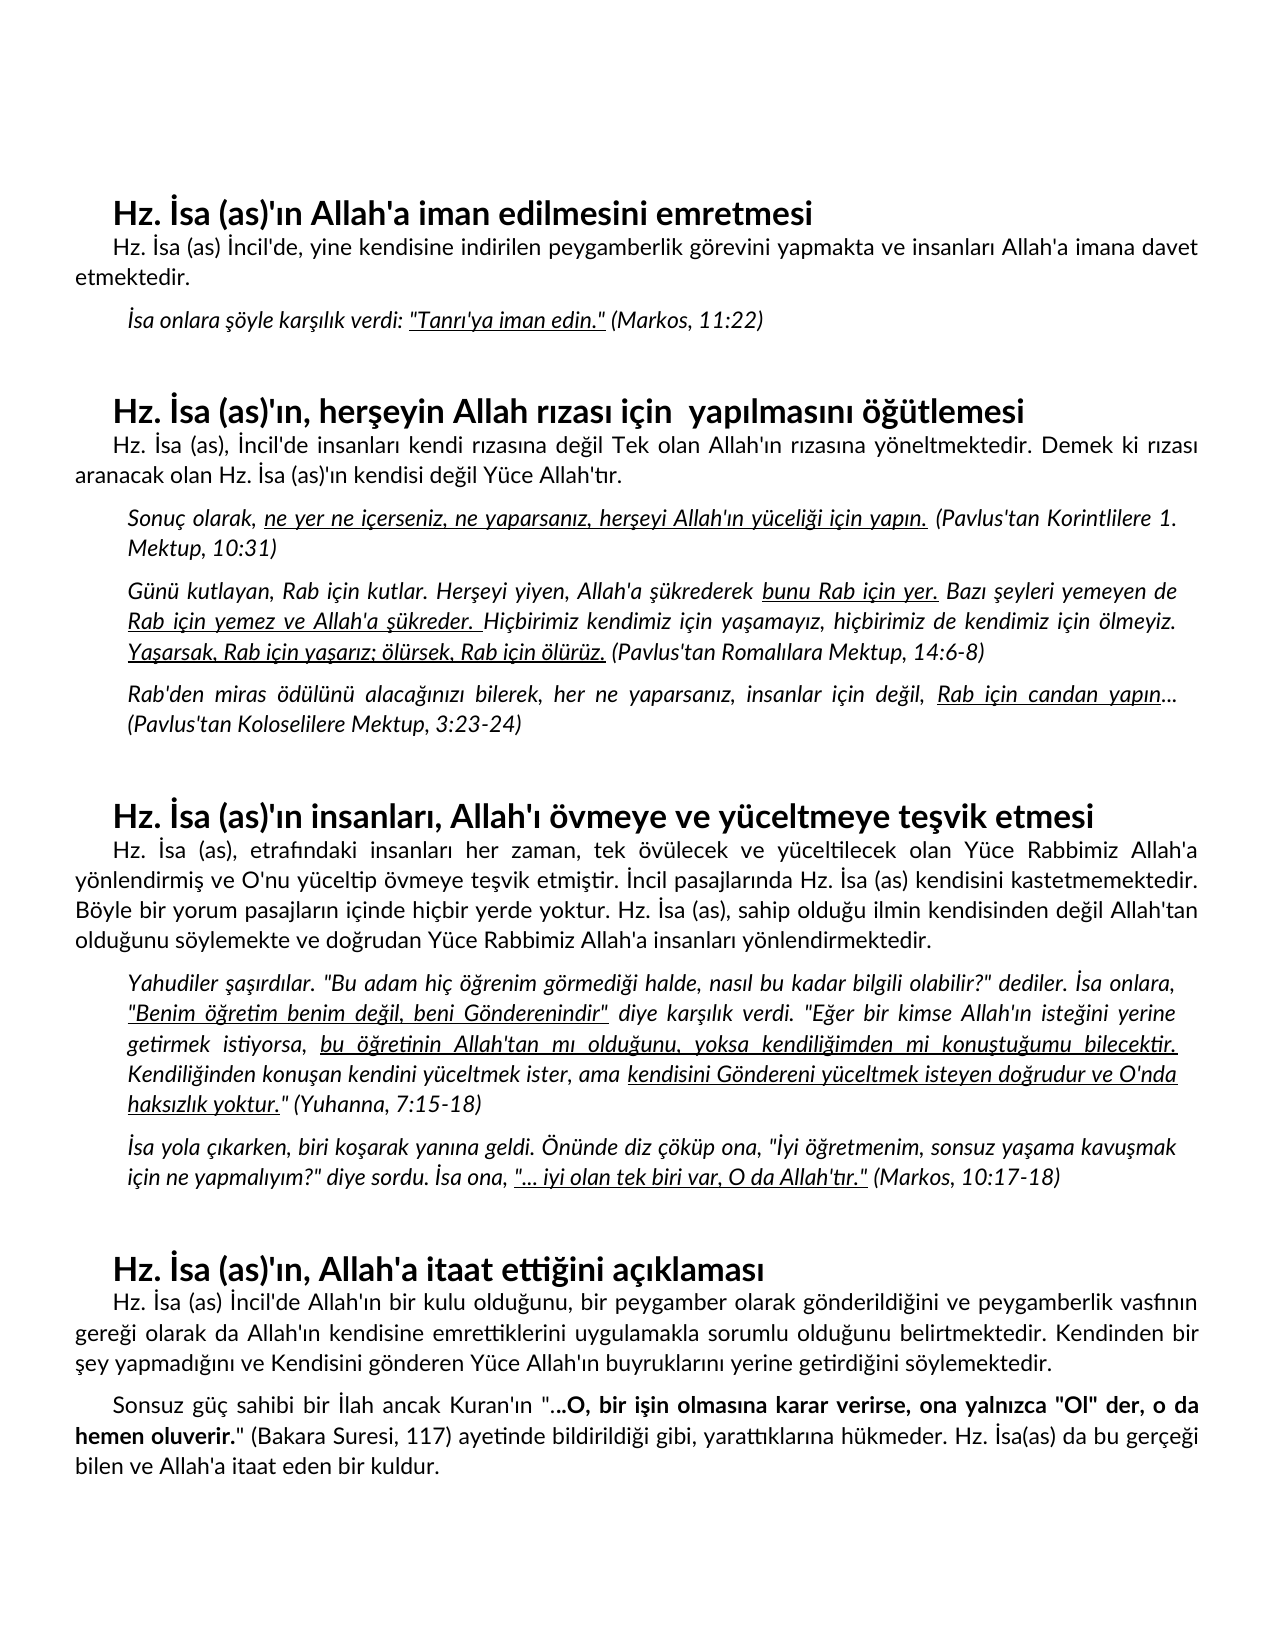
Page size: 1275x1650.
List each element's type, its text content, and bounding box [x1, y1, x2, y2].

text Hz. İsa (as) İncil'de, yine kendisine indirilen peygamberlik görevini yapmakta ve insanları Allah'a imana davet etmektedir. [75, 233, 1200, 290]
text Hz. İsa (as), etrafındaki insanları her zaman, tek övülecek ve yüceltilecek olan Yüce Rabbimiz Allah'a yönlendirmiş ve O'nu yüceltip övmeye teşvik etmiştir. İncil pasajlarında Hz. İsa (as) kendisini kastetmemektedir. Böyle bir yorum pasajların içinde hiçbir yerde yoktur. Hz. İsa (as), sahip olduğu ilmin kendisinden değil Allah'tan olduğunu söylemekte ve doğrudan Yüce Rabbimiz Allah'a insanları yönlendirmektedir. [75, 836, 1200, 954]
subtitle Hz. İsa (as)'ın insanları, Allah'ı övmeye ve yüceltmeye teşvik etmesi [112, 796, 1200, 836]
subtitle Hz. İsa (as)'ın Allah'a iman edilmesini emretmesi [112, 193, 1200, 233]
subtitle Hz. İsa (as)'ın, Allah'a itaat ettiğini açıklaması [112, 1248, 1200, 1288]
text Rab'den miras ödülünü alacağınızı bilerek, her ne yaparsanız, insanlar için değil, Rab için candan yapın... (Pavlus'tan Koloselilere Mektup, 3:23-24) [127, 680, 1177, 738]
text İsa onlara şöyle karşılık verdi: "Tanrı'ya iman edin." (Markos, 11:22) [127, 306, 1177, 333]
text Günü kutlayan, Rab için kutlar. Herşeyi yiyen, Allah'a şükrederek bunu Rab için yer. Bazı şeyleri yemeyen de Rab için yemez ve Allah'a şükreder. Hiçbirimiz kendimiz için yaşamayız, hiçbirimiz de kendimiz için ölmeyiz. Yaşarsak, Rab için yaşarız; ölürsek, Rab için ölürüz. (Pavlus'tan Romalılara Mektup, 14:6-8) [127, 577, 1177, 665]
text Sonsuz güç sahibi bir İlah ancak Kuran'ın "...O, bir işin olmasına karar verirse, ona yalnızca "Ol" der, o da hemen oluverir." (Bakara Suresi, 117) ayetinde bildirildiği gibi, yarattıklarına hükmeder. Hz. İsa(as) da bu gerçeği bilen ve Allah'a itaat eden bir kuldur. [75, 1391, 1200, 1479]
subtitle Hz. İsa (as)'ın, herşeyin Allah rızası için yapılmasını öğütlemesi [112, 391, 1200, 431]
text Hz. İsa (as), İncil'de insanları kendi rızasına değil Tek olan Allah'ın rızasına yöneltmektedir. Demek ki rızası aranacak olan Hz. İsa (as)'ın kendisi değil Yüce Allah'tır. [75, 431, 1200, 489]
text İsa yola çıkarken, biri koşarak yanına geldi. Önünde diz çöküp ona, "İyi öğretmenim, sonsuz yaşama kavuşmak için ne yapmalıyım?" diye sordu. İsa ona, "... iyi olan tek biri var, O da Allah'tır." (Markos, 10:17-18) [127, 1132, 1177, 1190]
text Hz. İsa (as) İncil'de Allah'ın bir kulu olduğunu, bir peygamber olarak gönderildiğini ve peygamberlik vasfının gereği olarak da Allah'ın kendisine emrettiklerini uygulamakla sorumlu olduğunu belirtmektedir. Kendinden bir şey yapmadığını ve Kendisini gönderen Yüce Allah'ın buyruklarını yerine getirdiğini söylemektedir. [75, 1288, 1200, 1376]
text Yahudiler şaşırdılar. "Bu adam hiç öğrenim görmediği halde, nasıl bu kadar bilgili olabilir?" dediler. İsa onlara, "Benim öğretim benim değil, beni Gönderenindir" diye karşılık verdi. "Eğer bir kimse Allah'ın isteğini yerine getirmek istiyorsa, bu öğretinin Allah'tan mı olduğunu, yoksa kendiliğimden mi konuştuğumu bilecektir. Kendiliğinden konuşan kendini yüceltmek ister, ama kendisini Göndereni yüceltmek isteyen doğrudur ve O'nda haksızlık yoktur." (Yuhanna, 7:15-18) [127, 969, 1177, 1117]
text Sonuç olarak, ne yer ne içerseniz, ne yaparsanız, herşeyi Allah'ın yüceliği için yapın. (Pavlus'tan Korintlilere 1. Mektup, 10:31) [127, 504, 1177, 562]
